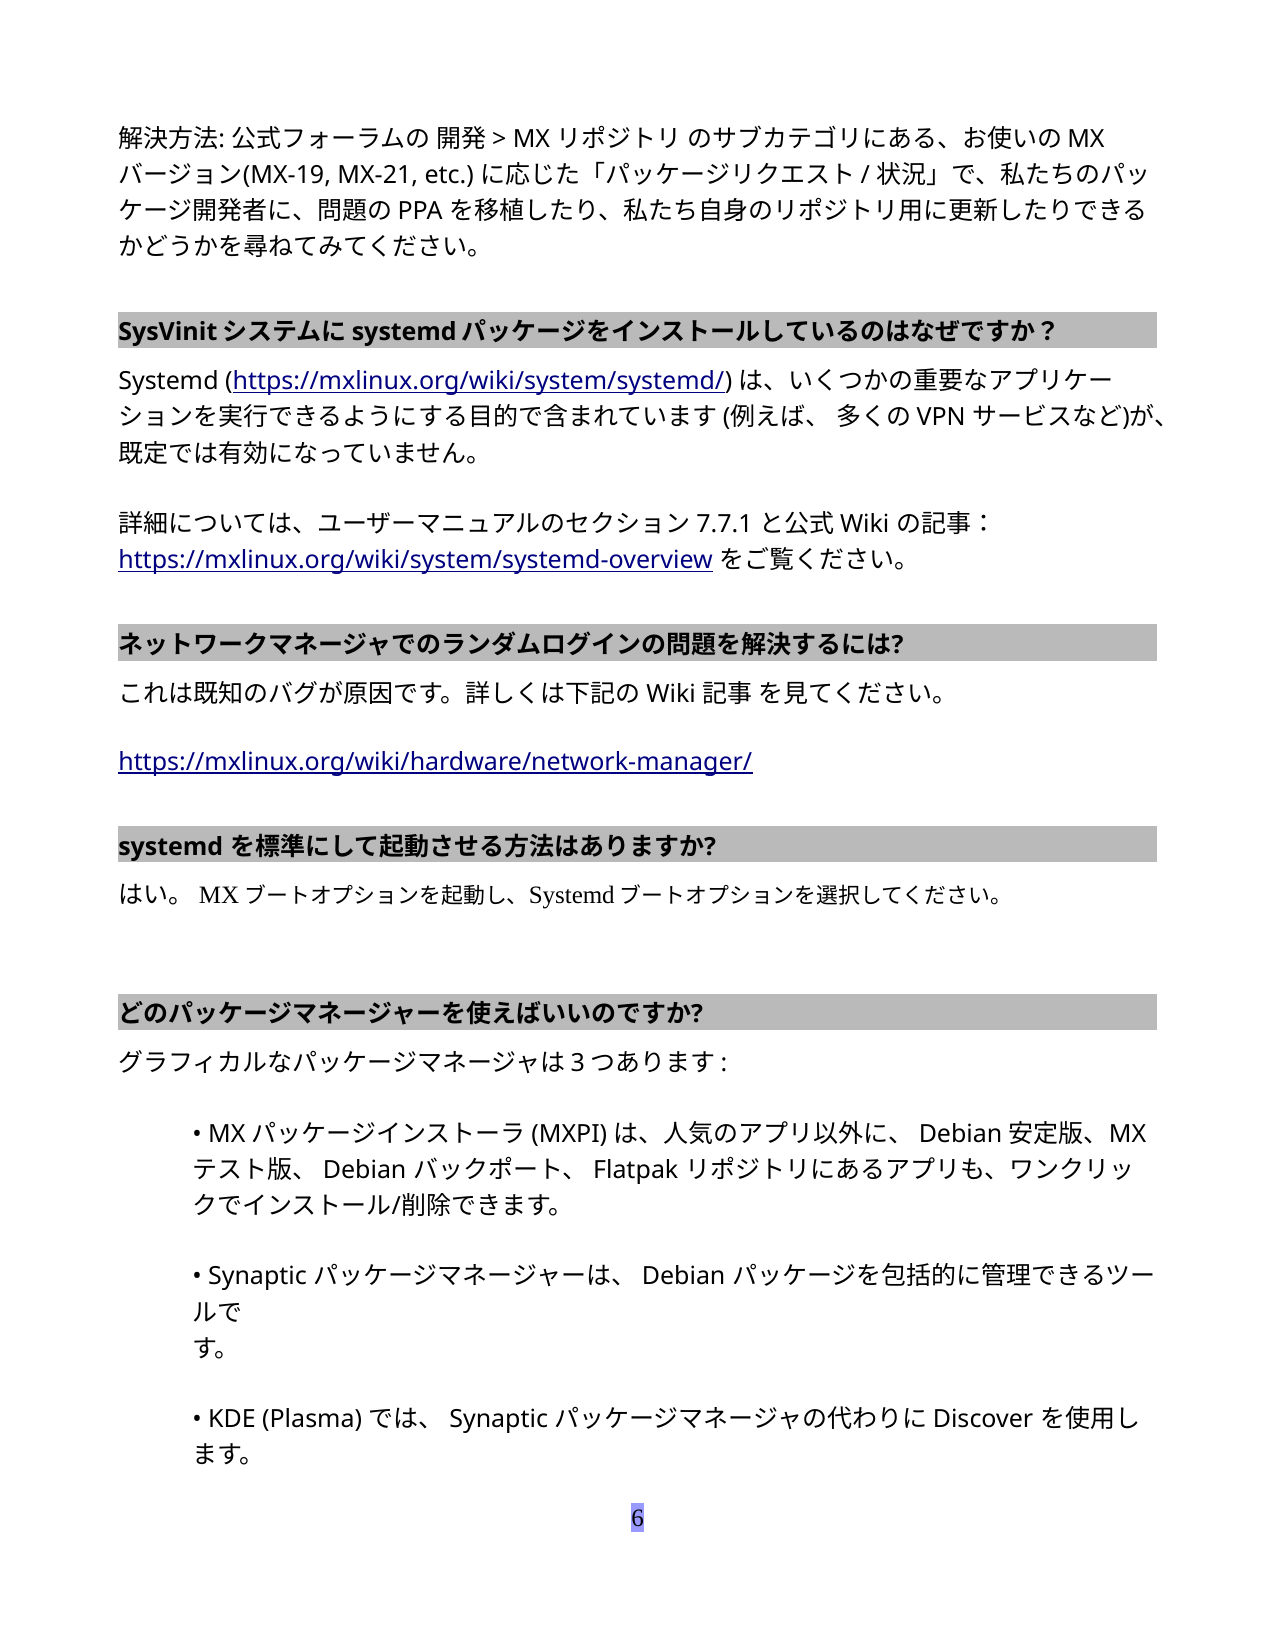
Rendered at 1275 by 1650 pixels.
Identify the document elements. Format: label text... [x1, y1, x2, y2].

subtitle SysVinitシステムにsystemdパッケージをインストールしているのはなぜですか？ [118, 312, 1157, 348]
text 解決方法: 公式フォーラムの 開発 > MX リポジトリ のサブカテゴリにある、お使いのMX バージョン(MX-19, MX-21, etc.) に応じた「パッケージリクエスト / 状況」で、私たちのパッケージ開発者に、問題の PPA を移植したり、私たち自身のリポジトリ用に更新したりできるかどうかを尋ねてみてください。 [118, 118, 1157, 263]
text す。 [192, 1328, 1157, 1364]
subtitle どのパッケージマネージャーを使えばいいのですか? [118, 994, 1157, 1030]
subtitle ネットワークマネージャでのランダムログインの問題を解決するには? [118, 624, 1157, 661]
text https://mxlinux.org/wiki/hardware/network-manager/ [118, 743, 1157, 778]
text • MX パッケージインストーラ (MXPI) は、人気のアプリ以外に、 Debian 安定版、MX テスト版、 Debian バックポート、 Flatpak リポジトリにあるアプリも、ワンクリックでインストール/削除できます。 [192, 1113, 1157, 1222]
text • KDE (Plasma) では、 Synaptic パッケージマネージャの代わりに Discover を使用します。 [192, 1399, 1157, 1471]
text 詳細については、ユーザーマニュアルのセクション 7.7.1 と公式 Wiki の記事： https://mxlinux.org/wiki/system/systemd-overview をご覧ください。 [118, 503, 1157, 576]
subtitle systemd を標準にして起動させる方法はありますか? [118, 826, 1157, 862]
text グラフィカルなパッケージマネージャは3つあります : [118, 1043, 1157, 1079]
text これは既知のバグが原因です。詳しくは下記の Wiki 記事 を見てください。 [118, 673, 1157, 709]
text • Synaptic パッケージマネージャーは、 Debian パッケージを包括的に管理できるツールで [192, 1256, 1157, 1328]
text はい。 MXブートオプションを起動し、Systemdブートオプションを選択してください。 [118, 875, 1157, 911]
text Systemd (https://mxlinux.org/wiki/system/systemd/) は、いくつかの重要なアプリケーションを実行できるようにする目的で含まれています (例えば、 多くの VPN サービスなど)が、既定では有効になっていません。 [118, 361, 1157, 469]
